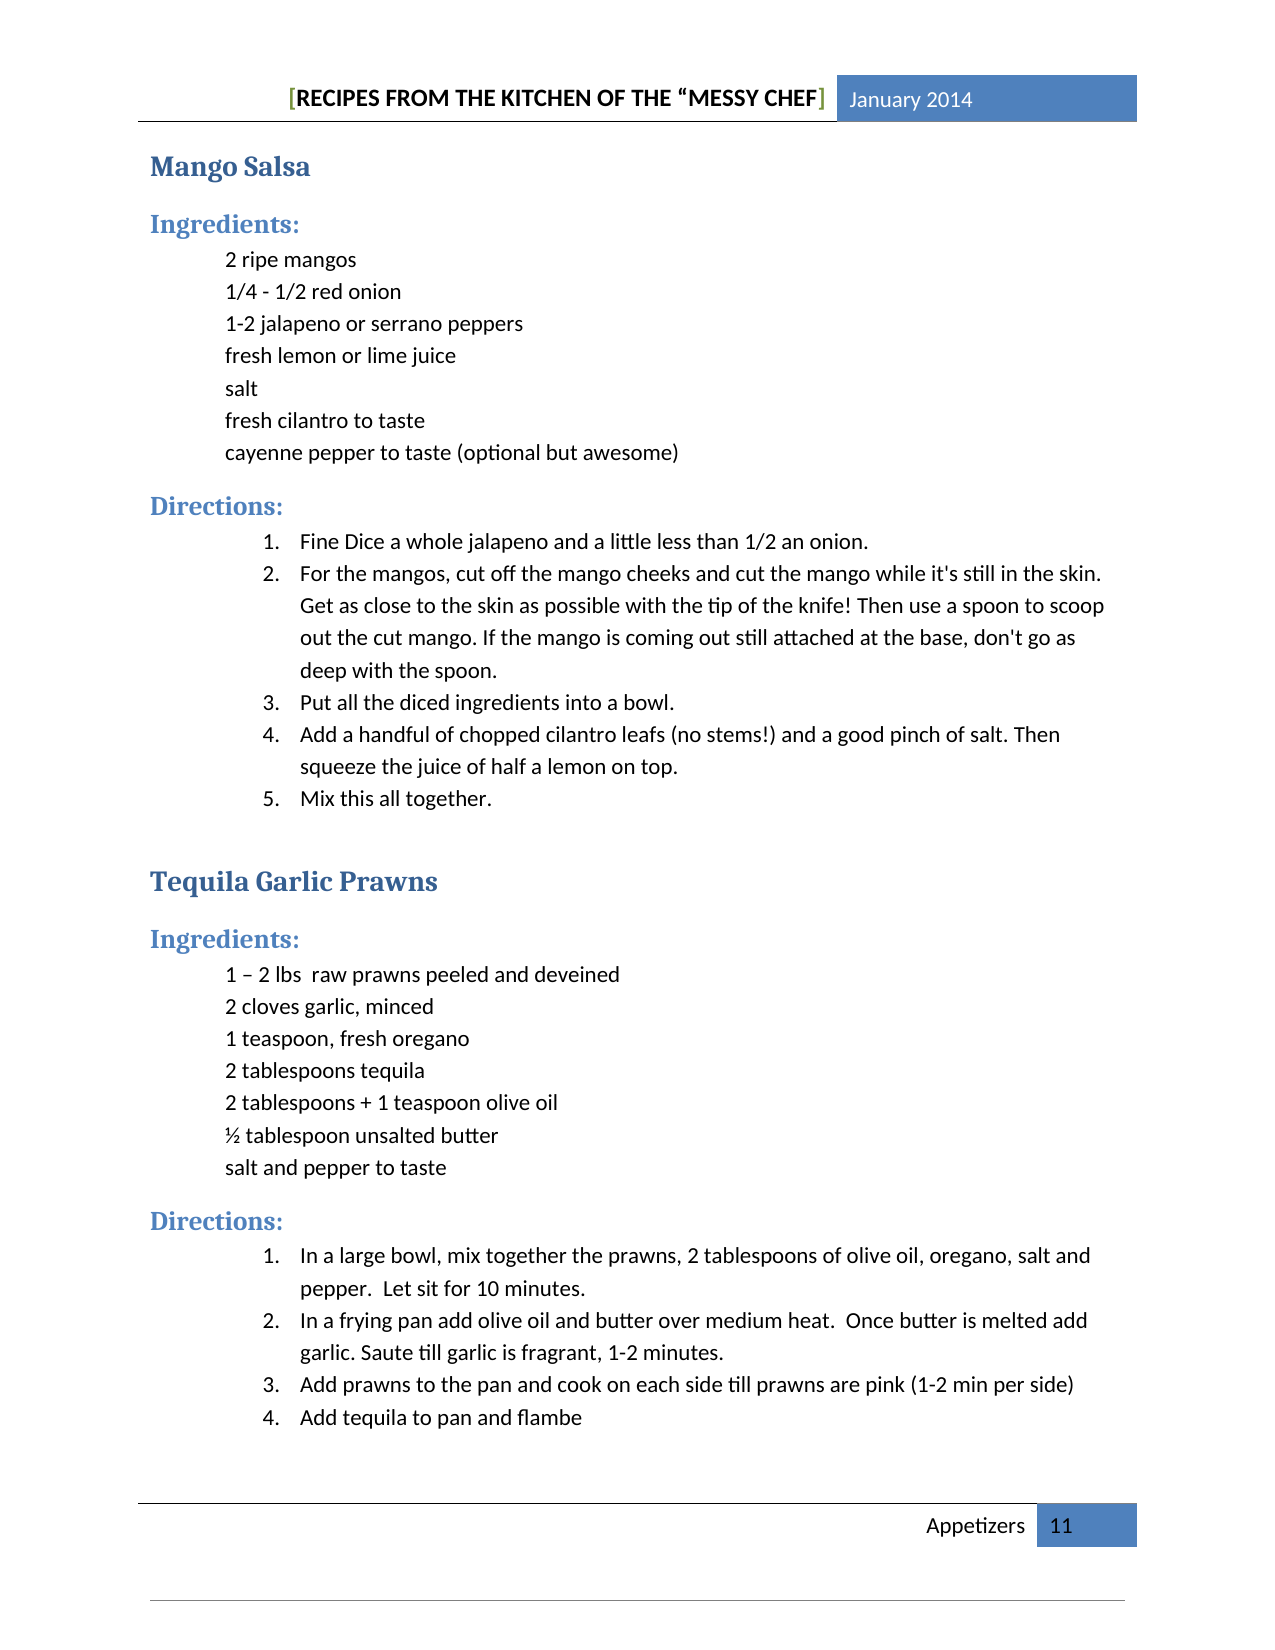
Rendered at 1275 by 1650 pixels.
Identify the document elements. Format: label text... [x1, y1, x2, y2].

list Add prawns to the pan and cook on each side till prawns are pink (1-2 min per side) [262, 1370, 1125, 1398]
list salt [225, 374, 1125, 402]
list 2 tablespoons + 1 teaspoon olive oil [225, 1088, 1125, 1117]
list fresh lemon or lime juice [225, 342, 1125, 370]
subtitle Ingredients: [150, 209, 1125, 241]
list In a frying pan add olive oil and butter over medium heat. Once butter is melted add garlic. Saute till garlic is fragrant, 1-2 minutes. [262, 1306, 1125, 1366]
list 1-2 jalapeno or serrano peppers [225, 309, 1125, 337]
list For the mangos, cut off the mango cheeks and cut the mango while it's still in the skin. Get as close to the skin as possible with the tip of the knife! Then use a spoon to scoop out the cut mango. If the mango is coming out still attached at the base, don't go as deep with the spoon. [262, 559, 1125, 684]
list 2 cloves garlic, minced [225, 992, 1125, 1020]
subtitle Directions: [150, 491, 1125, 522]
list ½ tablespoon unsalted butter [225, 1121, 1125, 1149]
list fresh cilantro to taste [225, 406, 1125, 434]
subtitle Ingredients: [150, 924, 1125, 955]
list 1/4 - 1/2 red onion [225, 277, 1125, 305]
list 1 – 2 lbs raw prawns peeled and deveined [225, 960, 1125, 988]
list 2 ripe mangos [225, 245, 1125, 273]
list Mix this all together. [262, 784, 1125, 812]
list cayenne pepper to taste (optional but awesome) [225, 438, 1125, 466]
list 2 tablespoons tequila [225, 1056, 1125, 1084]
subtitle Tequila Garlic Prawns [150, 865, 1125, 898]
list In a large bowl, mix together the prawns, 2 tablespoons of olive oil, oregano, salt and pepper. Let sit for 10 minutes. [262, 1242, 1125, 1302]
list salt and pepper to taste [225, 1153, 1125, 1181]
list Add a handful of chopped cilantro leafs (no stems!) and a good pinch of salt. Then squeeze the juice of half a lemon on top. [262, 720, 1125, 780]
list Fine Dice a whole jalapeno and a little less than 1/2 an onion. [262, 527, 1125, 555]
subtitle Mango Salsa [150, 150, 1125, 183]
subtitle Directions: [150, 1206, 1125, 1237]
list Put all the diced ingredients into a bowl. [262, 688, 1125, 716]
list 1 teaspoon, fresh oregano [225, 1024, 1125, 1052]
list Add tequila to pan and flambe [262, 1403, 1125, 1431]
